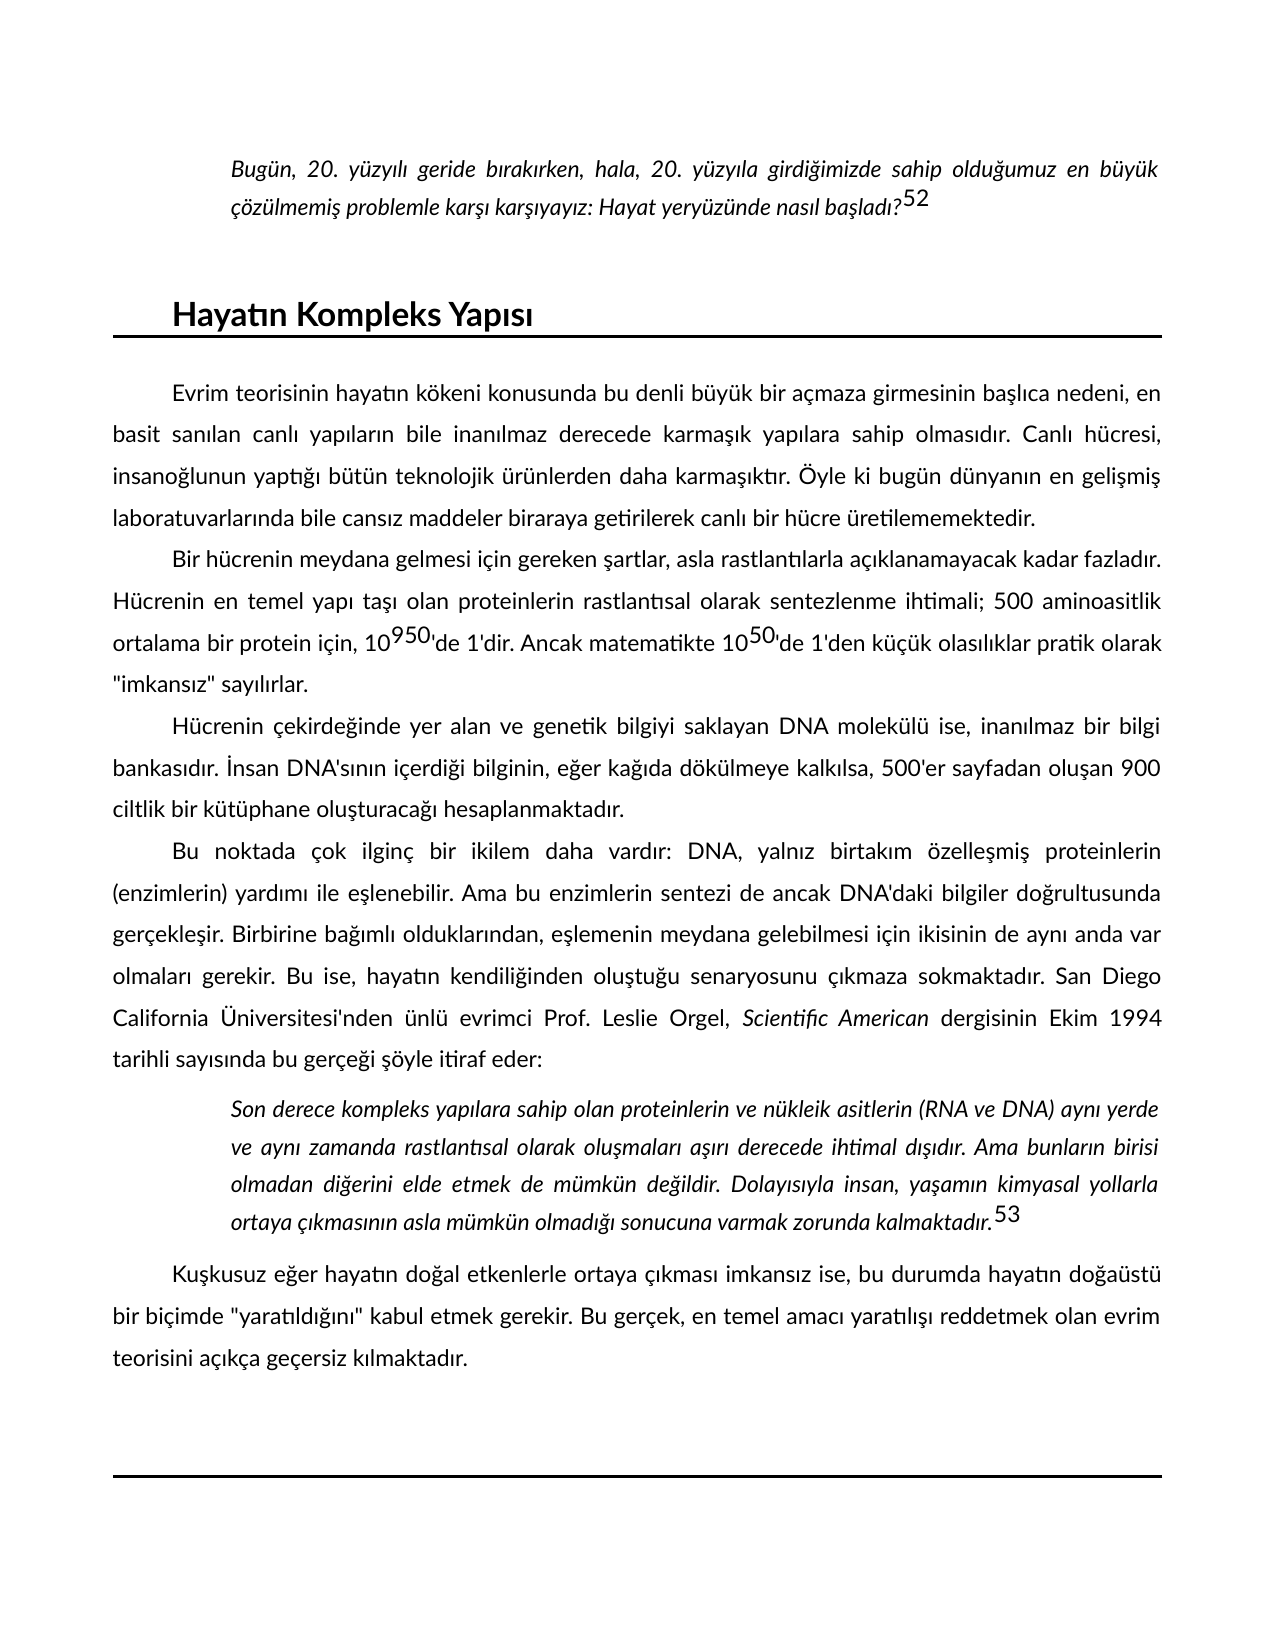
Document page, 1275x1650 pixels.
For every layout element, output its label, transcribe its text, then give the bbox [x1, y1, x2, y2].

text Son derece kompleks yapılara sahip olan proteinlerin ve nükleik asitlerin (RNA ve DNA) aynı yerde ve aynı zamanda rastlantısal olarak oluşmaları aşırı derecede ihtimal dışıdır. Ama bunların birisi olmadan diğerini elde etmek de mümkün değildir. Dolayısıyla insan, yaşamın kimyasal yollarla ortaya çıkmasının asla mümkün olmadığı sonucuna varmak zorunda kalmaktadır.53 [231, 1088, 1162, 1238]
text Bugün, 20. yüzyılı geride bırakırken, hala, 20. yüzyıla girdiğimizde sahip olduğumuz en büyük çözülmemiş problemle karşı karşıyayız: Hayat yeryüzünde nasıl başladı?52 [231, 148, 1162, 223]
text Bir hücrenin meydana gelmesi için gereken şartlar, asla rastlantılarla açıklanamayacak kadar fazladır. Hücrenin en temel yapı taşı olan proteinlerin rastlantısal olarak sentezlenme ihtimali; 500 aminoasitlik ortalama bir protein için, 10950'de 1'dir. Ancak matematikte 1050'de 1'den küçük olasılıklar pratik olarak "imkansız" sayılırlar. [112, 534, 1162, 701]
text Hayatın Kompleks Yapısı [112, 293, 1162, 338]
text Evrim teorisinin hayatın kökeni konusunda bu denli büyük bir açmaza girmesinin başlıca nedeni, en basit sanılan canlı yapıların bile inanılmaz derecede karmaşık yapılara sahip olmasıdır. Canlı hücresi, insanoğlunun yaptığı bütün teknolojik ürünlerden daha karmaşıktır. Öyle ki bugün dünyanın en gelişmiş laboratuvarlarında bile cansız maddeler biraraya getirilerek canlı bir hücre üretilememektedir. [112, 368, 1162, 534]
text Kuşkusuz eğer hayatın doğal etkenlerle ortaya çıkması imkansız ise, bu durumda hayatın doğaüstü bir biçimde "yaratıldığını" kabul etmek gerekir. Bu gerçek, en temel amacı yaratılışı reddetmek olan evrim teorisini açıkça geçersiz kılmaktadır. [112, 1249, 1162, 1374]
text Hücrenin çekirdeğinde yer alan ve genetik bilgiyi saklayan DNA molekülü ise, inanılmaz bir bilgi bankasıdır. İnsan DNA'sının içerdiği bilginin, eğer kağıda dökülmeye kalkılsa, 500'er sayfadan oluşan 900 ciltlik bir kütüphane oluşturacağı hesaplanmaktadır. [112, 701, 1162, 826]
text Bu noktada çok ilginç bir ikilem daha vardır: DNA, yalnız birtakım özelleşmiş proteinlerin (enzimlerin) yardımı ile eşlenebilir. Ama bu enzimlerin sentezi de ancak DNA'daki bilgiler doğrultusunda gerçekleşir. Birbirine bağımlı olduklarından, eşlemenin meydana gelebilmesi için ikisinin de aynı anda var olmaları gerekir. Bu ise, hayatın kendiliğinden oluştuğu senaryosunu çıkmaza sokmaktadır. San Diego California Üniversitesi'nden ünlü evrimci Prof. Leslie Orgel, Scientific American dergisinin Ekim 1994 tarihli sayısında bu gerçeği şöyle itiraf eder: [112, 826, 1162, 1076]
